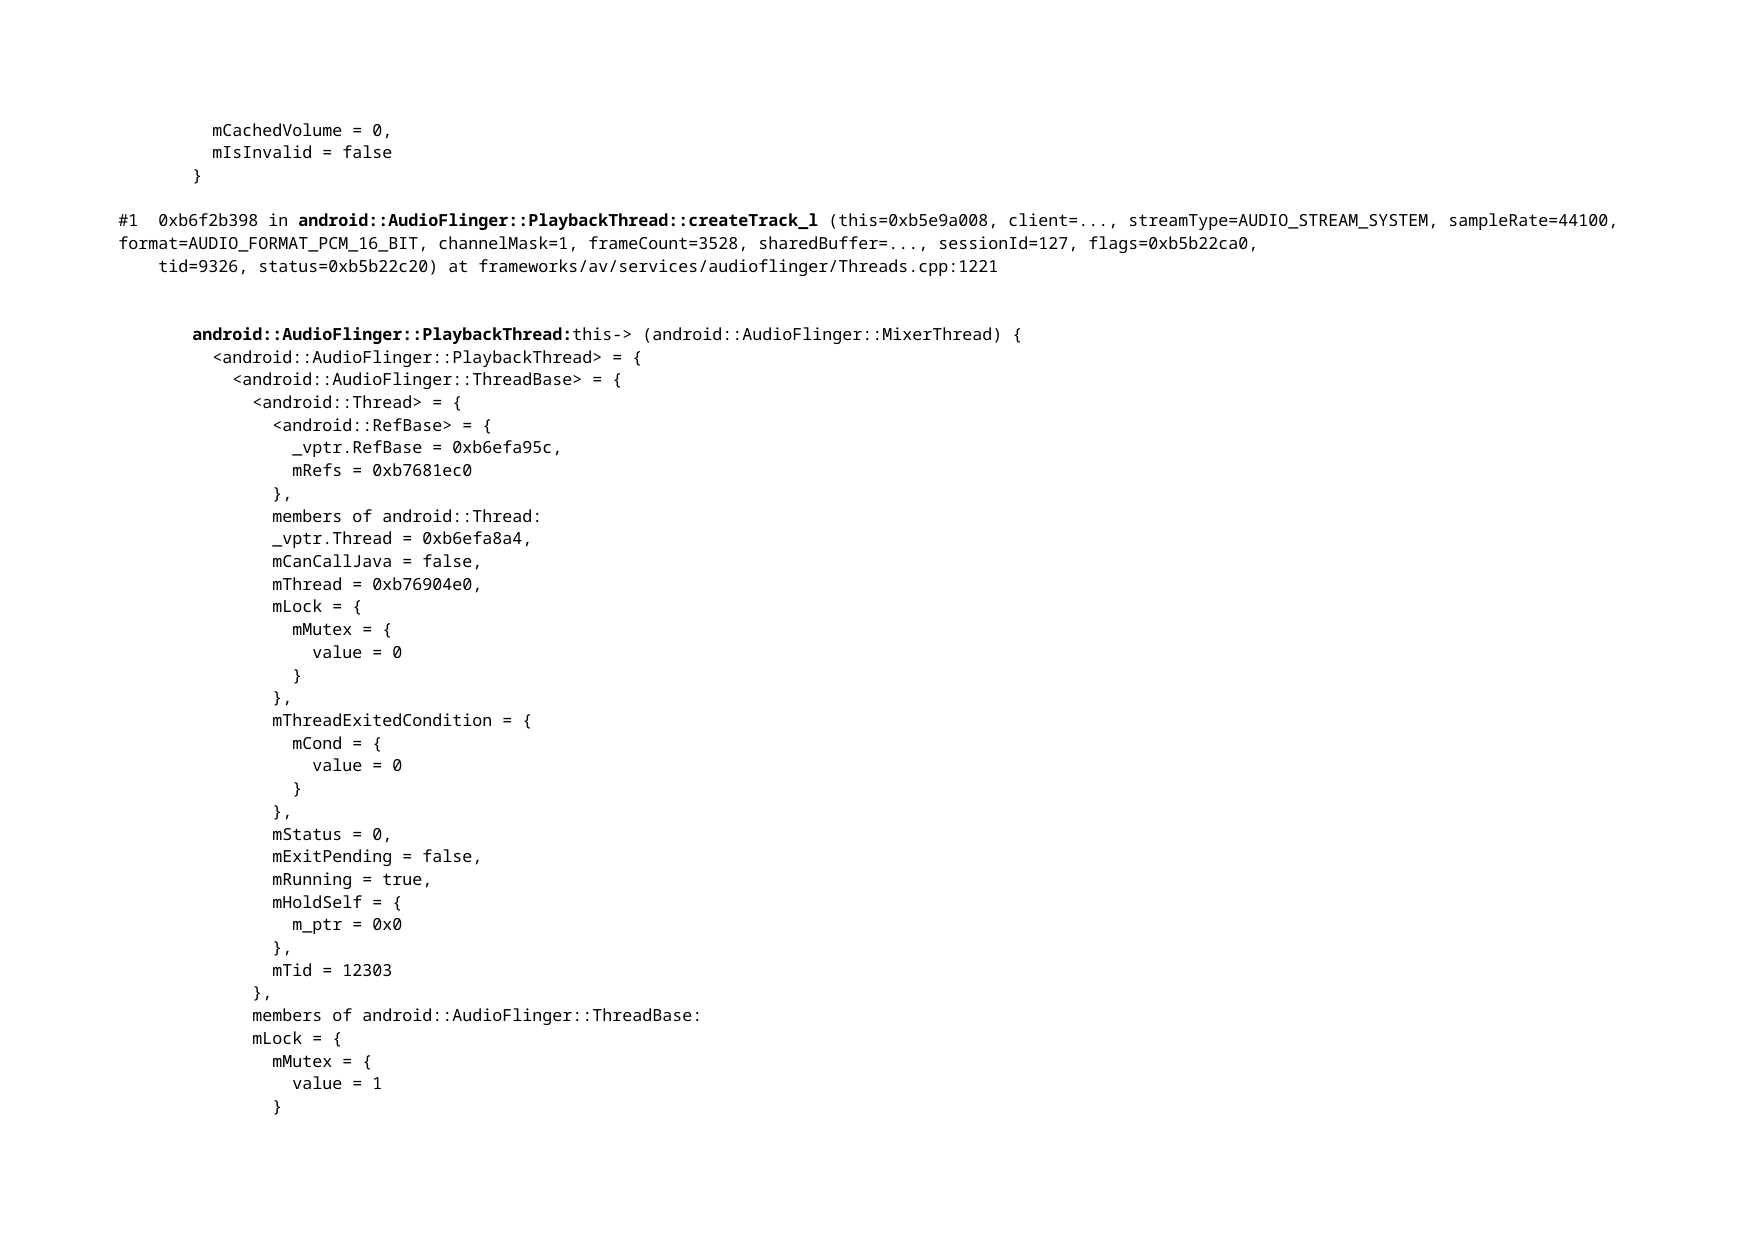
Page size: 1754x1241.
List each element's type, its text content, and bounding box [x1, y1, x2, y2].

text mExitPending = false, [192, 845, 1636, 867]
text _vptr.RefBase = 0xb6efa95c, [192, 436, 1636, 459]
text }, [192, 481, 1636, 504]
text mLock = { [192, 1026, 1636, 1049]
text } [192, 163, 1636, 186]
text <android::AudioFlinger::ThreadBase> = { [192, 368, 1636, 391]
text mCachedVolume = 0, [192, 118, 1636, 141]
text members of android::AudioFlinger::ThreadBase: [192, 1004, 1636, 1026]
text tid=9326, status=0xb5b22c20) at frameworks/av/services/audioflinger/Threads.cpp:1221 [118, 254, 1636, 277]
text mRefs = 0xb7681ec0 [192, 459, 1636, 481]
text members of android::Thread: [192, 504, 1636, 527]
text value = 0 [192, 754, 1636, 777]
text android::AudioFlinger::PlaybackThread:this-> (android::AudioFlinger::MixerThread) { [192, 322, 1636, 345]
text mRunning = true, [192, 867, 1636, 890]
text } [192, 1094, 1636, 1117]
text }, [192, 686, 1636, 708]
text mMutex = { [192, 1049, 1636, 1072]
text <android::Thread> = { [192, 391, 1636, 413]
text <android::AudioFlinger::PlaybackThread> = { [192, 345, 1636, 368]
text #1 0xb6f2b398 in android::AudioFlinger::PlaybackThread::createTrack_l (this=0xb5e9a008, client=..., streamType=AUDIO_STREAM_SYSTEM, sampleRate=44100, format=AUDIO_FORMAT_PCM_16_BIT, channelMask=1, frameCount=3528, sharedBuffer=..., sessionId=127, flags=0xb5b22ca0, [118, 209, 1636, 254]
text mTid = 12303 [192, 958, 1636, 981]
text value = 1 [192, 1072, 1636, 1094]
text }, [192, 799, 1636, 822]
text mCanCallJava = false, [192, 549, 1636, 572]
text mLock = { [192, 595, 1636, 618]
text } [192, 663, 1636, 686]
text mThread = 0xb76904e0, [192, 572, 1636, 595]
text mHoldSelf = { [192, 890, 1636, 913]
text mThreadExitedCondition = { [192, 708, 1636, 731]
text } [192, 777, 1636, 799]
text mMutex = { [192, 618, 1636, 640]
text <android::RefBase> = { [192, 413, 1636, 436]
text mStatus = 0, [192, 822, 1636, 845]
text m_ptr = 0x0 [192, 913, 1636, 936]
text }, [192, 981, 1636, 1004]
text value = 0 [192, 640, 1636, 663]
text mIsInvalid = false [192, 141, 1636, 163]
text }, [192, 936, 1636, 958]
text mCond = { [192, 731, 1636, 754]
text _vptr.Thread = 0xb6efa8a4, [192, 527, 1636, 549]
